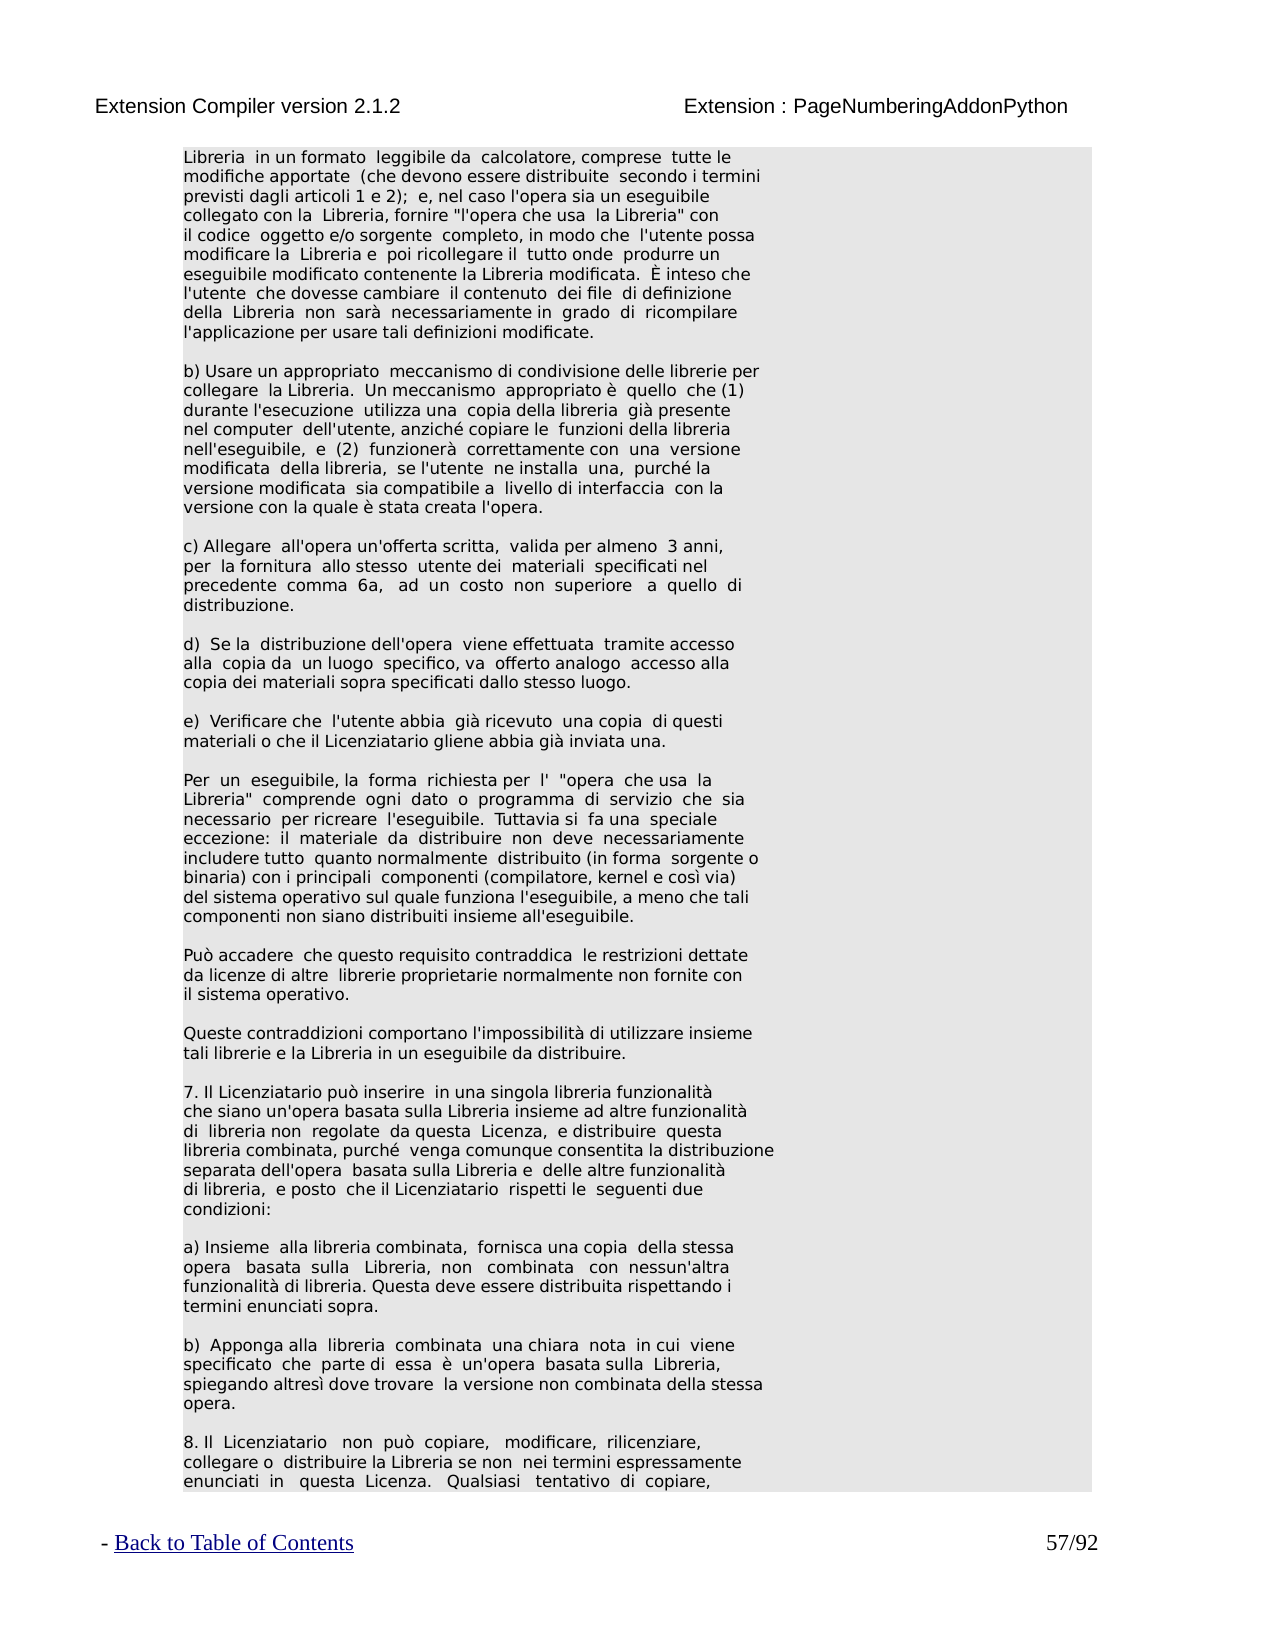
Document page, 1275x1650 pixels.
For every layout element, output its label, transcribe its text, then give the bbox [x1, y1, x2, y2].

text modificare la Libreria e poi ricollegare il tutto onde produrre un [183, 245, 1092, 264]
text previsti dagli articoli 1 e 2); e, nel caso l'opera sia un eseguibile [183, 186, 1092, 206]
text che siano un'opera basata sulla Libreria insieme ad altre funzionalità [183, 1102, 1092, 1121]
text nell'eseguibile, e (2) funzionerà correttamente con una versione [183, 440, 1092, 459]
text il sistema operativo. [183, 985, 1092, 1004]
text per la fornitura allo stesso utente dei materiali specificati nel [183, 557, 1092, 576]
text c) Allegare all'opera un'offerta scritta, valida per almeno 3 anni, [183, 537, 1092, 557]
text componenti non siano distribuiti insieme all'eseguibile. [183, 907, 1092, 927]
text Libreria" comprende ogni dato o programma di servizio che sia [183, 790, 1092, 810]
text alla copia da un luogo specifico, va offerto analogo accesso alla [183, 654, 1092, 673]
text collegare o distribuire la Libreria se non nei termini espressamente [183, 1453, 1092, 1472]
text distribuzione. [183, 596, 1092, 615]
text separata dell'opera basata sulla Libreria e delle altre funzionalità [183, 1160, 1092, 1180]
text modifiche apportate (che devono essere distribuite secondo i termini [183, 167, 1092, 186]
text Può accadere che questo requisito contraddica le restrizioni dettate [183, 946, 1092, 966]
text tali librerie e la Libreria in un eseguibile da distribuire. [183, 1043, 1092, 1063]
text eseguibile modificato contenente la Libreria modificata. È inteso che [183, 264, 1092, 284]
text durante l'esecuzione utilizza una copia della libreria già presente [183, 401, 1092, 420]
text condizioni: [183, 1199, 1092, 1219]
text necessario per ricreare l'eseguibile. Tuttavia si fa una speciale [183, 810, 1092, 829]
text d) Se la distribuzione dell'opera viene effettuata tramite accesso [183, 634, 1092, 654]
text enunciati in questa Licenza. Qualsiasi tentativo di copiare, [183, 1472, 1092, 1492]
text versione modificata sia compatibile a livello di interfaccia con la [183, 479, 1092, 498]
text termini enunciati sopra. [183, 1297, 1092, 1316]
text modificata della libreria, se l'utente ne installa una, purché la [183, 459, 1092, 479]
text a) Insieme alla libreria combinata, fornisca una copia della stessa [183, 1238, 1092, 1258]
text spiegando altresì dove trovare la versione non combinata della stessa [183, 1375, 1092, 1394]
text b) Apponga alla libreria combinata una chiara nota in cui viene [183, 1336, 1092, 1355]
text precedente comma 6a, ad un costo non superiore a quello di [183, 576, 1092, 596]
text funzionalità di libreria. Questa deve essere distribuita rispettando i [183, 1277, 1092, 1297]
text da licenze di altre librerie proprietarie normalmente non fornite con [183, 966, 1092, 985]
text versione con la quale è stata creata l'opera. [183, 498, 1092, 518]
text b) Usare un appropriato meccanismo di condivisione delle librerie per [183, 362, 1092, 381]
text il codice oggetto e/o sorgente completo, in modo che l'utente possa [183, 225, 1092, 245]
text Libreria in un formato leggibile da calcolatore, comprese tutte le [183, 147, 1092, 167]
text Per un eseguibile, la forma richiesta per l' "opera che usa la [183, 771, 1092, 790]
text binaria) con i principali componenti (compilatore, kernel e così via) [183, 868, 1092, 888]
text l'applicazione per usare tali definizioni modificate. [183, 323, 1092, 342]
text nel computer dell'utente, anziché copiare le funzioni della libreria [183, 420, 1092, 440]
text della Libreria non sarà necessariamente in grado di ricompilare [183, 303, 1092, 323]
text copia dei materiali sopra specificati dallo stesso luogo. [183, 673, 1092, 693]
text Queste contraddizioni comportano l'impossibilità di utilizzare insieme [183, 1024, 1092, 1043]
text includere tutto quanto normalmente distribuito (in forma sorgente o [183, 849, 1092, 868]
text eccezione: il materiale da distribuire non deve necessariamente [183, 829, 1092, 849]
text e) Verificare che l'utente abbia già ricevuto una copia di questi [183, 712, 1092, 732]
text collegato con la Libreria, fornire "l'opera che usa la Libreria" con [183, 206, 1092, 225]
text di libreria non regolate da questa Licenza, e distribuire questa [183, 1121, 1092, 1141]
text libreria combinata, purché venga comunque consentita la distribuzione [183, 1141, 1092, 1160]
text materiali o che il Licenziatario gliene abbia già inviata una. [183, 732, 1092, 751]
text l'utente che dovesse cambiare il contenuto dei file di definizione [183, 284, 1092, 303]
text opera. [183, 1394, 1092, 1414]
text del sistema operativo sul quale funziona l'eseguibile, a meno che tali [183, 888, 1092, 907]
text 8. Il Licenziatario non può copiare, modificare, rilicenziare, [183, 1433, 1092, 1453]
text 7. Il Licenziatario può inserire in una singola libreria funzionalità [183, 1082, 1092, 1102]
text collegare la Libreria. Un meccanismo appropriato è quello che (1) [183, 381, 1092, 401]
text di libreria, e posto che il Licenziatario rispetti le seguenti due [183, 1180, 1092, 1199]
text opera basata sulla Libreria, non combinata con nessun'altra [183, 1258, 1092, 1277]
text specificato che parte di essa è un'opera basata sulla Libreria, [183, 1355, 1092, 1375]
